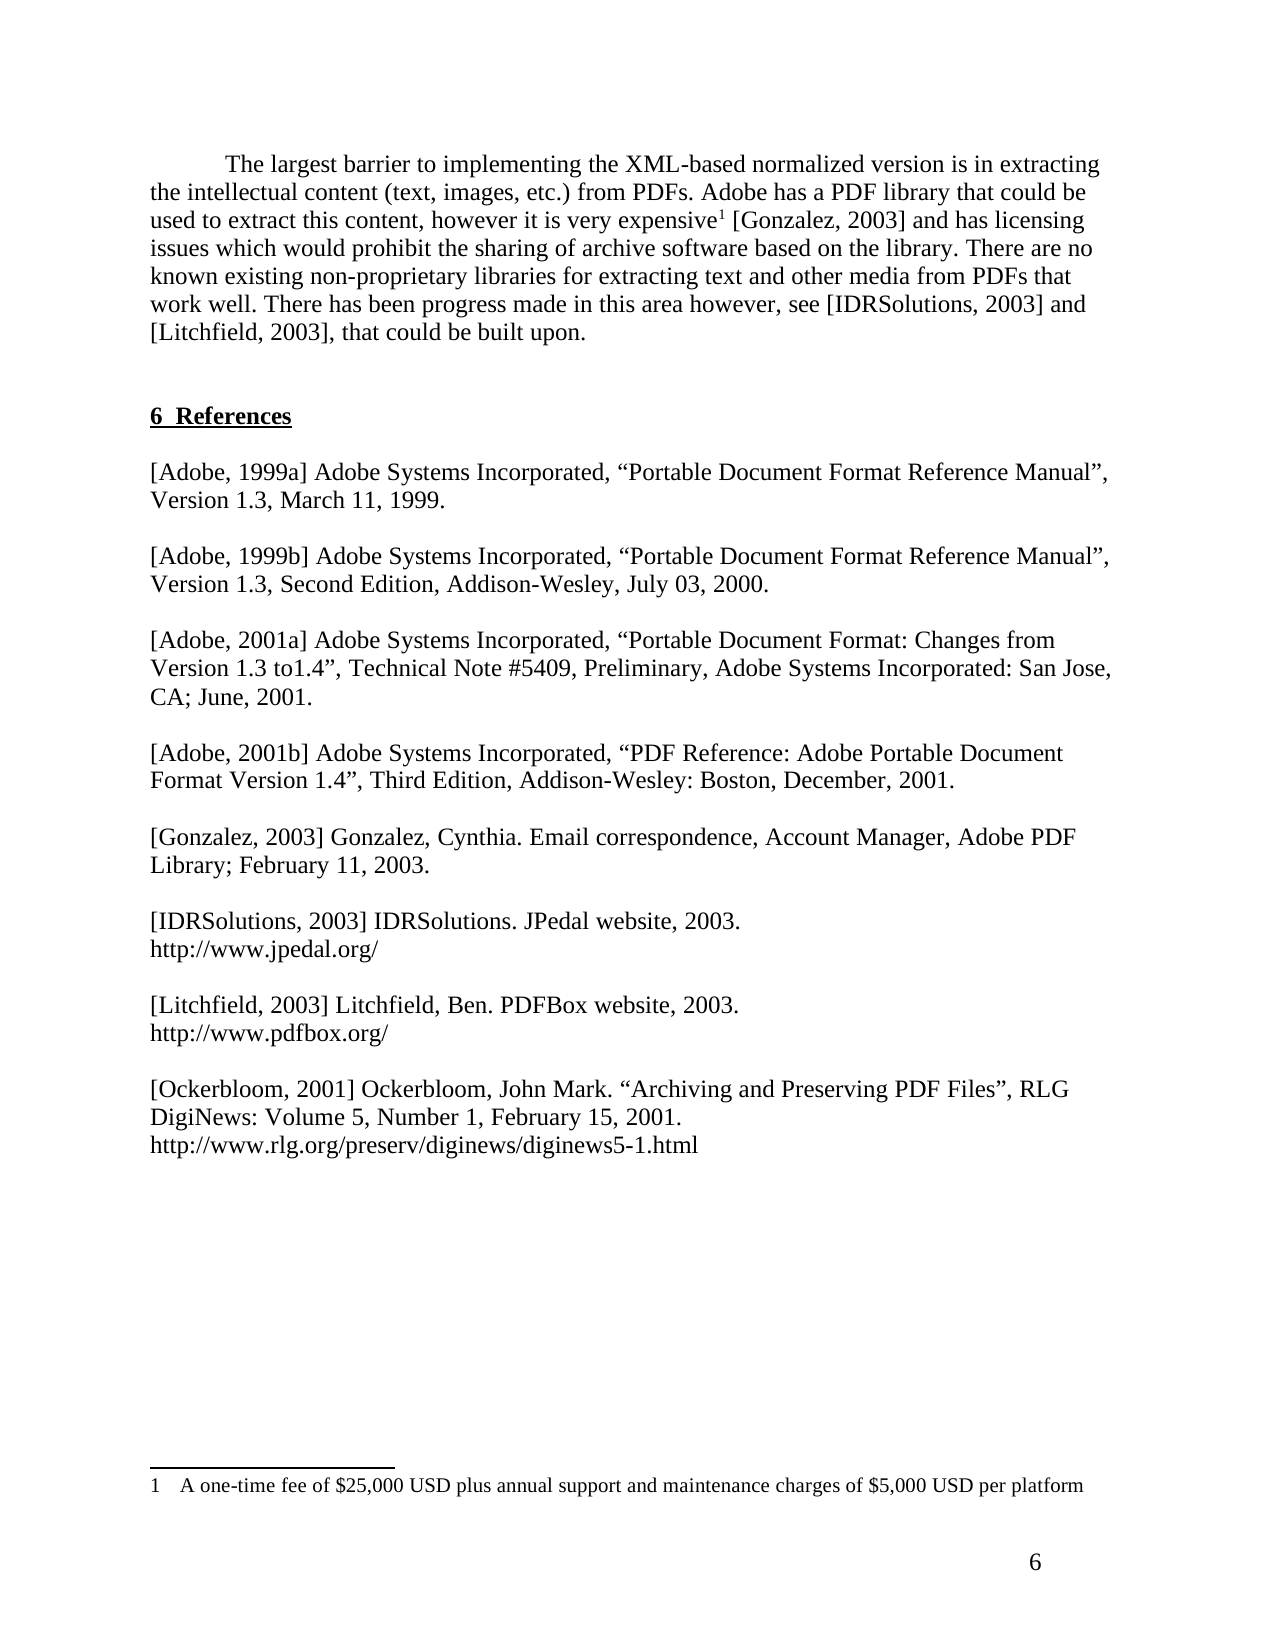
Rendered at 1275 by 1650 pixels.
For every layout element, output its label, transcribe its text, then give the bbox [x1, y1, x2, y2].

text [Adobe, 1999a] Adobe Systems Incorporated, “Portable Document Format Reference Manual”, Version 1.3, March 11, 1999. [150, 458, 1125, 514]
text http://www.jpedal.org/ [150, 934, 1125, 963]
text http://www.rlg.org/preserv/diginews/diginews5-1.html [150, 1131, 1125, 1159]
text The largest barrier to implementing the XML-based normalized version is in extracting the intellectual content (text, images, etc.) from PDFs. Adobe has a PDF library that could be used to extract this content, however it is very expensive [Gonzalez, 2003] and has licensing issues which would prohibit the sharing of archive software based on the library. There are no known existing non-proprietary libraries for extracting text and other media from PDFs that work well. There has been progress made in this area however, see [IDRSolutions, 2003] and [Litchfield, 2003], that could be built upon. [150, 150, 1125, 346]
text A one-time fee of $25,000 USD plus annual support and maintenance charges of $5,000 USD per platform [150, 1474, 1125, 1497]
text 6 References [150, 402, 1125, 430]
text [Gonzalez, 2003] Gonzalez, Cynthia. Email correspondence, Account Manager, Adobe PDF Library; February 11, 2003. [150, 822, 1125, 878]
text [Adobe, 1999b] Adobe Systems Incorporated, “Portable Document Format Reference Manual”, Version 1.3, Second Edition, Addison-Wesley, July 03, 2000. [150, 542, 1125, 598]
text [Adobe, 2001a] Adobe Systems Incorporated, “Portable Document Format: Changes from Version 1.3 to1.4”, Technical Note #5409, Preliminary, Adobe Systems Incorporated: San Jose, CA; June, 2001. [150, 626, 1125, 710]
text [Adobe, 2001b] Adobe Systems Incorporated, “PDF Reference: Adobe Portable Document Format Version 1.4”, Third Edition, Addison-Wesley: Boston, December, 2001. [150, 738, 1125, 794]
text [Ockerbloom, 2001] Ockerbloom, John Mark. “Archiving and Preserving PDF Files”, RLG DigiNews: Volume 5, Number 1, February 15, 2001. [150, 1075, 1125, 1131]
text http://www.pdfbox.org/ [150, 1019, 1125, 1047]
text [IDRSolutions, 2003] IDRSolutions. JPedal website, 2003. [150, 907, 1125, 934]
text [Litchfield, 2003] Litchfield, Ben. PDFBox website, 2003. [150, 991, 1125, 1019]
